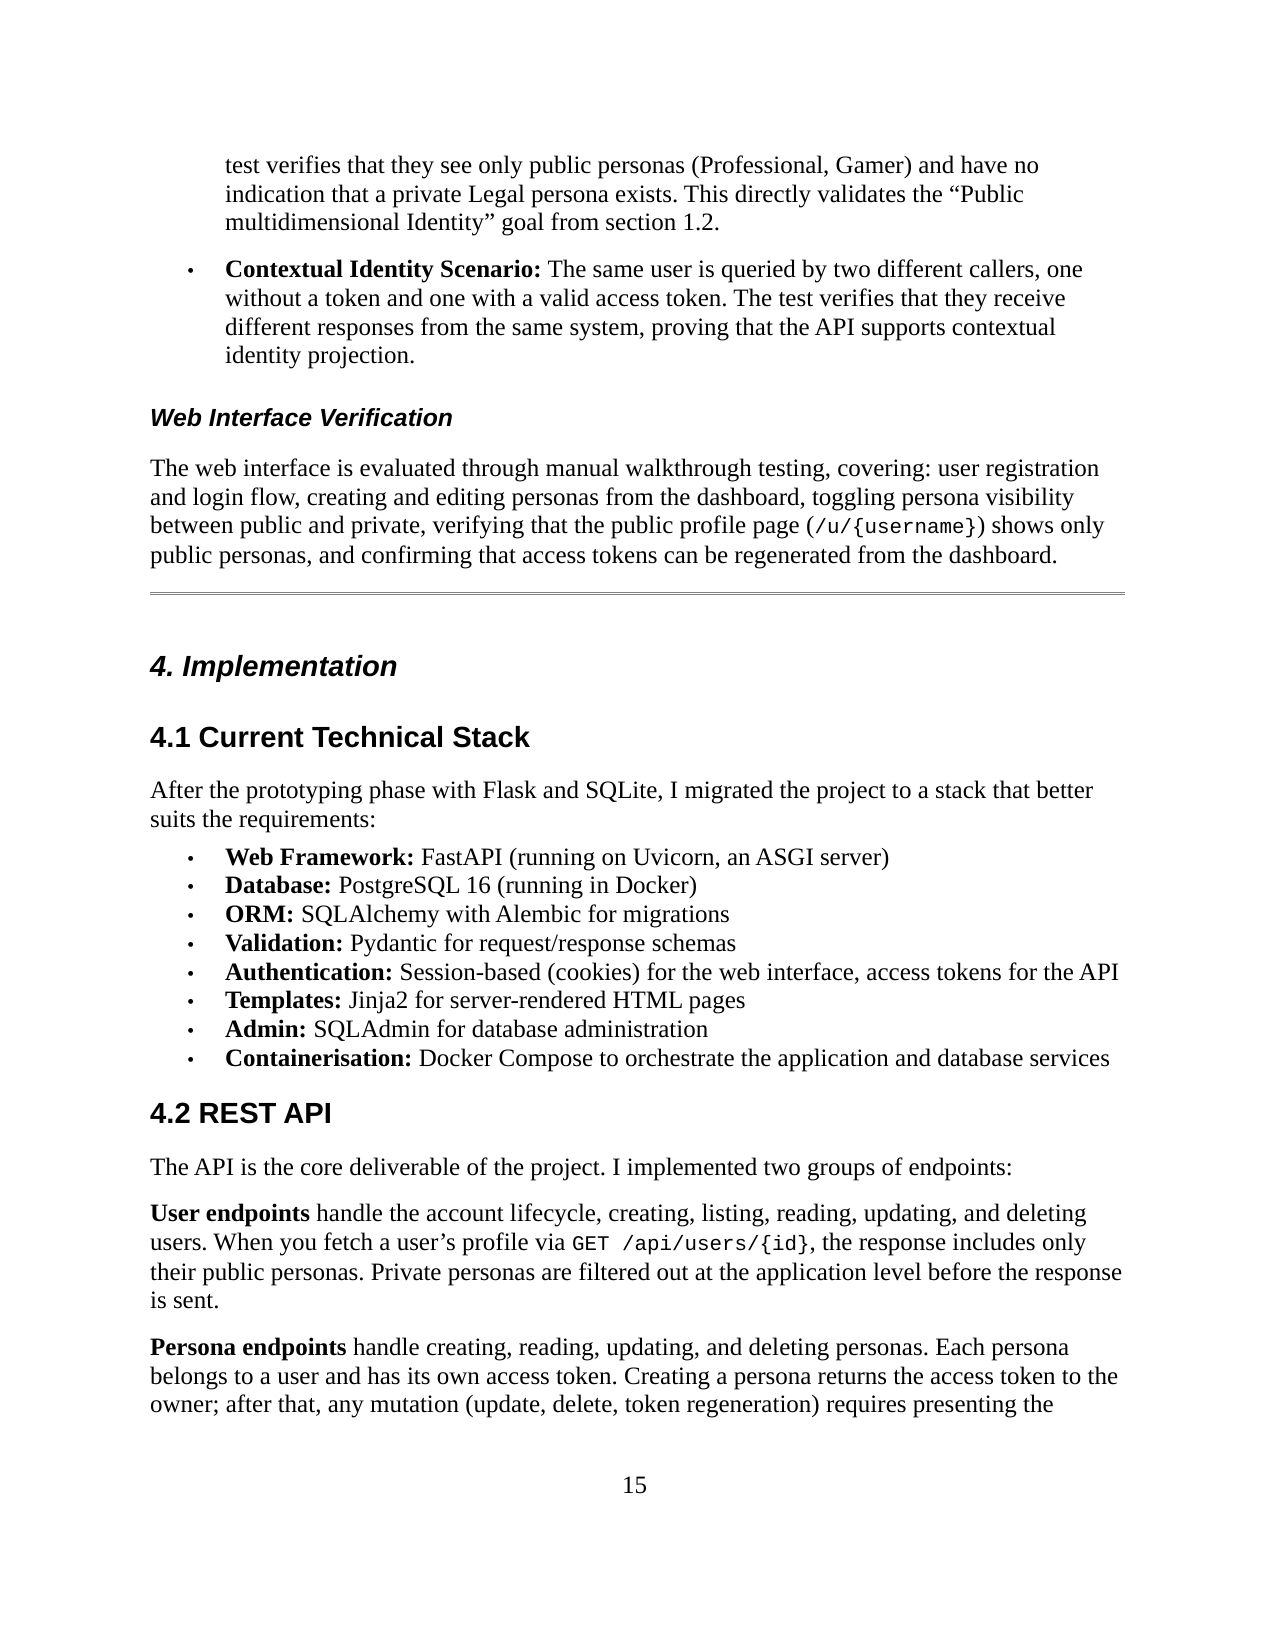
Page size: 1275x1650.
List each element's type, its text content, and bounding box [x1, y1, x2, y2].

subtitle Web Interface Verification [150, 403, 1125, 432]
list ORM: SQLAlchemy with Alembic for migrations [187, 899, 1125, 928]
list Database: PostgreSQL 16 (running in Docker) [187, 870, 1125, 899]
text Persona endpoints handle creating, reading, updating, and deleting personas. Each persona belongs to a user and has its own access token. Creating a persona returns the access token to the owner; after that, any mutation (update, delete, token regeneration) requires presenting the [150, 1332, 1125, 1418]
subtitle 4.2 REST API [150, 1097, 1125, 1130]
list Templates: Jinja2 for server-rendered HTML pages [187, 985, 1125, 1014]
list Contextual Identity Scenario: The same user is queried by two different callers, one without a token and one with a valid access token. The test verifies that they receive different responses from the same system, proving that the API supports contextual identity projection. [187, 254, 1125, 369]
text After the prototyping phase with Flask and SQLite, I migrated the project to a stack that better suits the requirements: [150, 775, 1125, 833]
text User endpoints handle the account lifecycle, creating, listing, reading, updating, and deleting users. When you fetch a user’s profile via GET /api/users/{id}, the response includes only their public personas. Private personas are filtered out at the application level before the response is sent. [150, 1198, 1125, 1314]
list test verifies that they see only public personas (Professional, Gamer) and have no indication that a private Legal persona exists. This directly validates the “Public multidimensional Identity” goal from section 1.2. [187, 150, 1125, 236]
subtitle 4. Implementation [150, 649, 1125, 683]
text The API is the core deliverable of the project. I implemented two groups of endpoints: [150, 1152, 1125, 1180]
list Web Framework: FastAPI (running on Uvicorn, an ASGI server) [187, 842, 1125, 870]
list Containerisation: Docker Compose to orchestrate the application and database services [187, 1043, 1125, 1072]
subtitle 4.1 Current Technical Stack [150, 720, 1125, 754]
list Validation: Pydantic for request/response schemas [187, 928, 1125, 957]
list Admin: SQLAdmin for database administration [187, 1014, 1125, 1043]
list Authentication: Session-based (cookies) for the web interface, access tokens for the API [187, 957, 1125, 985]
text The web interface is evaluated through manual walkthrough testing, covering: user registration and login flow, creating and editing personas from the dashboard, toggling persona visibility between public and private, verifying that the public profile page (/u/{username}) shows only public personas, and confirming that access tokens can be regenerated from the dashboard. [150, 453, 1125, 569]
